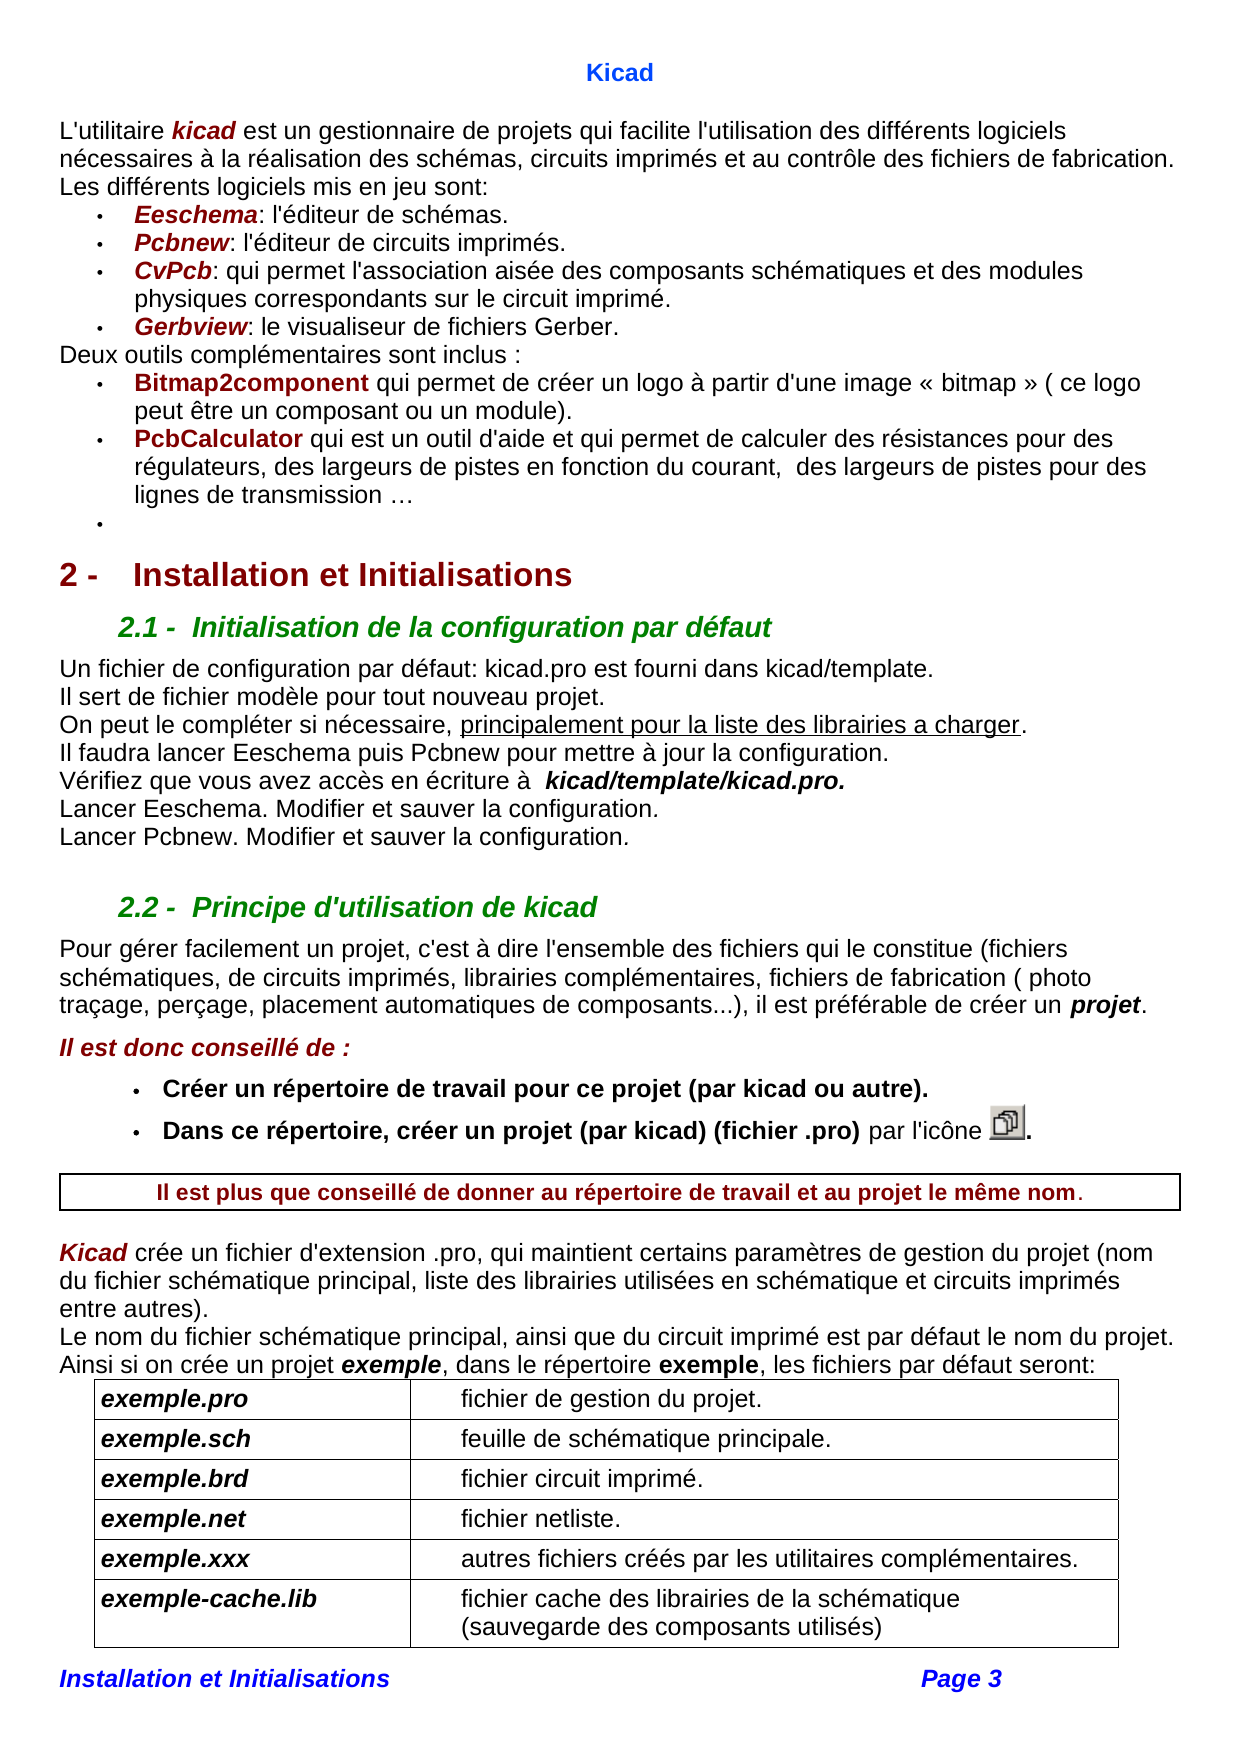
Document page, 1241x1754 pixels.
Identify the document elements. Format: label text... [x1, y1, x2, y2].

list Créer un répertoire de travail pour ce projet (par kicad ou autre). [103, 1075, 1181, 1103]
list Gerbview: le visualiseur de fichiers Gerber. [97, 313, 1181, 341]
text Ainsi si on crée un projet exemple, dans le répertoire exemple, les fichiers par défaut seront: [59, 1351, 1181, 1379]
text Il faudra lancer Eeschema puis Pcbnew pour mettre à jour la configuration. [59, 739, 1181, 767]
text Deux outils complémentaires sont inclus : [59, 341, 1181, 369]
text Kicad crée un fichier d'extension .pro, qui maintient certains paramètres de gestion du projet (nom du fichier schématique principal, liste des librairies utilisées en schématique et circuits imprimés entre autres). [59, 1239, 1181, 1323]
list PcbCalculator qui est un outil d'aide et qui permet de calculer des résistances pour des régulateurs, des largeurs de pistes en fonction du courant, des largeurs de pistes pour des lignes de transmission … [97, 425, 1181, 509]
text Le nom du fichier schématique principal, ainsi que du circuit imprimé est par défaut le nom du projet. [59, 1323, 1181, 1351]
table_cell exemple.brd [95, 1460, 410, 1499]
table_cell autres fichiers créés par les utilitaires complémentaires. [411, 1540, 1118, 1579]
table_cell fichier netliste. [411, 1500, 1118, 1539]
table_cell exemple.net [95, 1500, 410, 1539]
text Vérifiez que vous avez accès en écriture à kicad/template/kicad.pro. [59, 767, 1181, 795]
subtitle Initialisation de la configuration par défaut [118, 611, 1181, 643]
text Il est plus que conseillé de donner au répertoire de travail et au projet le même nom. [61, 1175, 1179, 1209]
list CvPcb: qui permet l'association aisée des composants schématiques et des modules physiques correspondants sur le circuit imprimé. [97, 257, 1181, 313]
text Il est donc conseillé de : [59, 1033, 1181, 1061]
table_cell fichier circuit imprimé. [411, 1460, 1118, 1499]
text Pour gérer facilement un projet, c'est à dire l'ensemble des fichiers qui le constitue (fichiers schématiques, de circuits imprimés, librairies complémentaires, fichiers de fabrication ( photo traçage, perçage, placement automatiques de composants...), il est préférable de créer un projet. [59, 935, 1181, 1019]
list Dans ce répertoire, créer un projet (par kicad) (fichier .pro) par l'icône . [103, 1103, 1181, 1145]
subtitle Installation et Initialisations [59, 556, 1181, 593]
table_cell exemple.xxx [95, 1540, 410, 1579]
list Pcbnew: l'éditeur de circuits imprimés. [97, 229, 1181, 257]
text Les différents logiciels mis en jeu sont: [59, 173, 1181, 201]
table_header exemple.pro [95, 1380, 410, 1419]
text Un fichier de configuration par défaut: kicad.pro est fourni dans kicad/template. [59, 655, 1181, 683]
text On peut le compléter si nécessaire, principalement pour la liste des librairies a charger. [59, 711, 1181, 739]
table_cell feuille de schématique principale. [411, 1420, 1118, 1459]
text Lancer Pcbnew. Modifier et sauver la configuration. [59, 823, 1181, 851]
table_cell fichier cache des librairies de la schématique (sauvegarde des composants utilisés) [411, 1580, 1118, 1647]
table_cell exemple-cache.lib [95, 1580, 410, 1647]
text Il sert de fichier modèle pour tout nouveau projet. [59, 683, 1181, 711]
list Bitmap2component qui permet de créer un logo à partir d'une image « bitmap » ( ce logo peut être un composant ou un module). [97, 369, 1181, 425]
subtitle Principe d'utilisation de kicad [118, 891, 1181, 924]
picture [989, 1103, 1026, 1140]
text Lancer Eeschema. Modifier et sauver la configuration. [59, 795, 1181, 823]
text L'utilitaire kicad est un gestionnaire de projets qui facilite l'utilisation des différents logiciels nécessaires à la réalisation des schémas, circuits imprimés et au contrôle des fichiers de fabrication. [59, 117, 1181, 173]
list Eeschema: l'éditeur de schémas. [97, 201, 1181, 229]
table_header fichier de gestion du projet. [411, 1380, 1118, 1419]
table_cell exemple.sch [95, 1420, 410, 1459]
